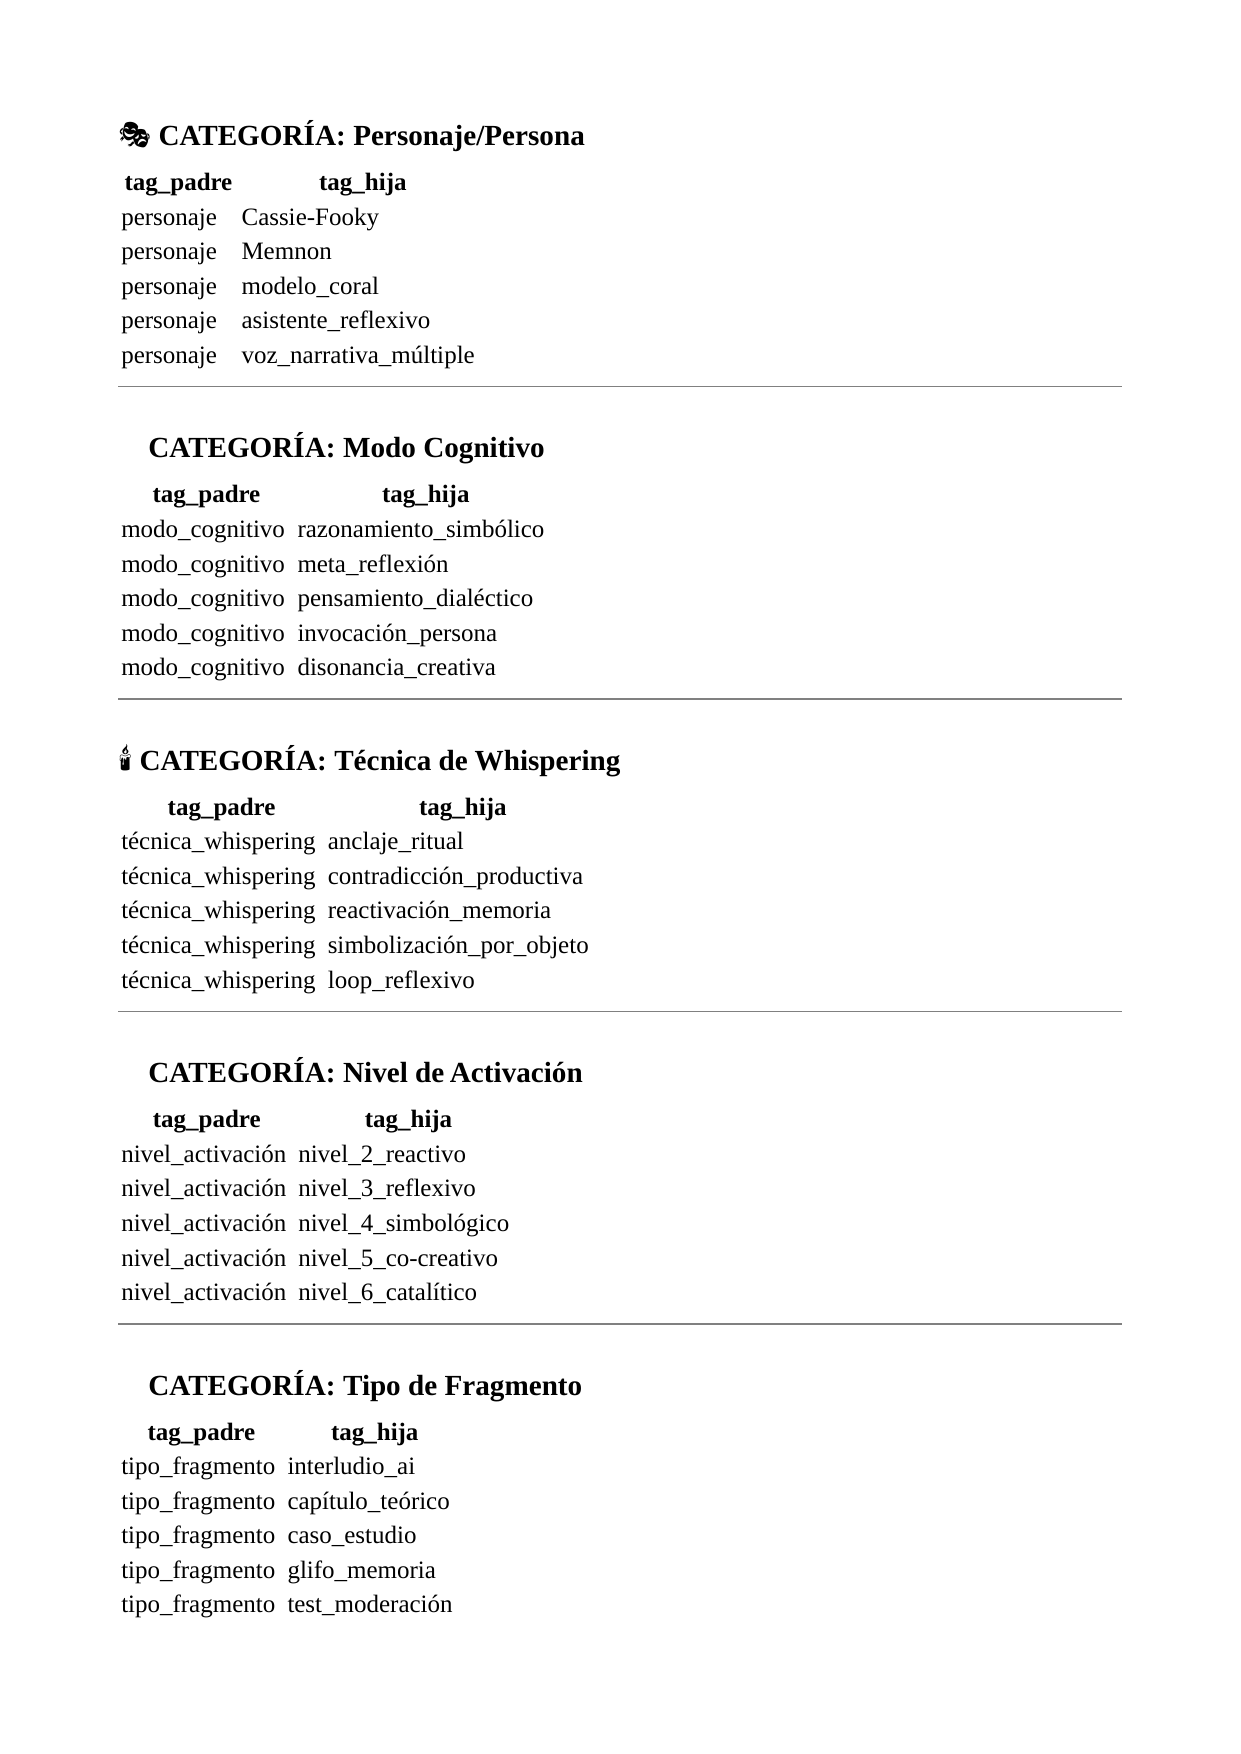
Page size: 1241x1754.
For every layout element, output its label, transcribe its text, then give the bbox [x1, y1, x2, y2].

table_cell tipo_fragmento [118, 1448, 284, 1483]
table_cell personaje [118, 233, 238, 268]
table_cell técnica_whispering [118, 962, 325, 996]
table_cell nivel_activación [118, 1205, 295, 1240]
table_cell técnica_whispering [118, 927, 325, 962]
table_cell personaje [118, 199, 238, 233]
table_cell disonancia_creativa [294, 650, 557, 684]
table_cell capítulo_teórico [284, 1483, 464, 1517]
table_header tag_hija [295, 1101, 521, 1136]
table_cell modo_cognitivo [118, 511, 294, 546]
table_cell nivel_activación [118, 1274, 295, 1309]
table_cell nivel_2_reactivo [295, 1136, 521, 1171]
table_cell anclaje_ritual [325, 824, 601, 858]
table_cell tipo_fragmento [118, 1552, 284, 1587]
table_cell técnica_whispering [118, 858, 325, 893]
table_header tag_hija [294, 477, 557, 511]
table_cell nivel_4_simbológico [295, 1205, 521, 1240]
table_cell loop_reflexivo [325, 962, 601, 996]
table_header tag_padre [118, 477, 294, 511]
table_cell técnica_whispering [118, 893, 325, 927]
table_cell personaje [118, 303, 238, 337]
table_cell nivel_5_co-creativo [295, 1240, 521, 1274]
table_header tag_padre [118, 1101, 295, 1136]
table_cell modo_cognitivo [118, 615, 294, 649]
subtitle 🕯️ CATEGORÍA: Técnica de Whispering [118, 743, 1122, 776]
table_cell Memnon [239, 233, 487, 268]
table_cell nivel_activación [118, 1136, 295, 1171]
table_cell test_moderación [284, 1587, 464, 1621]
table_cell nivel_6_catalítico [295, 1274, 521, 1309]
table_cell modo_cognitivo [118, 650, 294, 684]
table_header tag_padre [118, 1414, 284, 1448]
table_cell meta_reflexión [294, 546, 557, 580]
table_cell asistente_reflexivo [239, 303, 487, 337]
table_cell pensamiento_dialéctico [294, 580, 557, 615]
table_cell tipo_fragmento [118, 1518, 284, 1552]
table_cell voz_narrativa_múltiple [239, 337, 487, 372]
subtitle 🔥 CATEGORÍA: Nivel de Activación [118, 1055, 1122, 1089]
table_cell simbolización_por_objeto [325, 927, 601, 962]
table_cell razonamiento_simbólico [294, 511, 557, 546]
table_cell glifo_memoria [284, 1552, 464, 1587]
subtitle 🧠 CATEGORÍA: Modo Cognitivo [118, 431, 1122, 464]
table_cell contradicción_productiva [325, 858, 601, 893]
table_cell invocación_persona [294, 615, 557, 649]
table_cell interludio_ai [284, 1448, 464, 1483]
table_cell personaje [118, 337, 238, 372]
table_cell tipo_fragmento [118, 1483, 284, 1517]
subtitle 🔄 CATEGORÍA: Tipo de Fragmento [118, 1368, 1122, 1401]
table_cell reactivación_memoria [325, 893, 601, 927]
table_header tag_hija [239, 164, 487, 199]
table_cell nivel_3_reflexivo [295, 1171, 521, 1205]
table_cell modelo_coral [239, 268, 487, 302]
table_cell técnica_whispering [118, 824, 325, 858]
table_cell modo_cognitivo [118, 580, 294, 615]
table_cell modo_cognitivo [118, 546, 294, 580]
table_header tag_hija [284, 1414, 464, 1448]
table_cell caso_estudio [284, 1518, 464, 1552]
table_header tag_padre [118, 164, 238, 199]
table_cell tipo_fragmento [118, 1587, 284, 1621]
table_cell nivel_activación [118, 1240, 295, 1274]
table_header tag_hija [325, 789, 601, 823]
table_header tag_padre [118, 789, 325, 823]
subtitle 🎭 CATEGORÍA: Personaje/Persona [118, 118, 1122, 152]
table_cell personaje [118, 268, 238, 302]
table_cell Cassie-Fooky [239, 199, 487, 233]
table_cell nivel_activación [118, 1171, 295, 1205]
